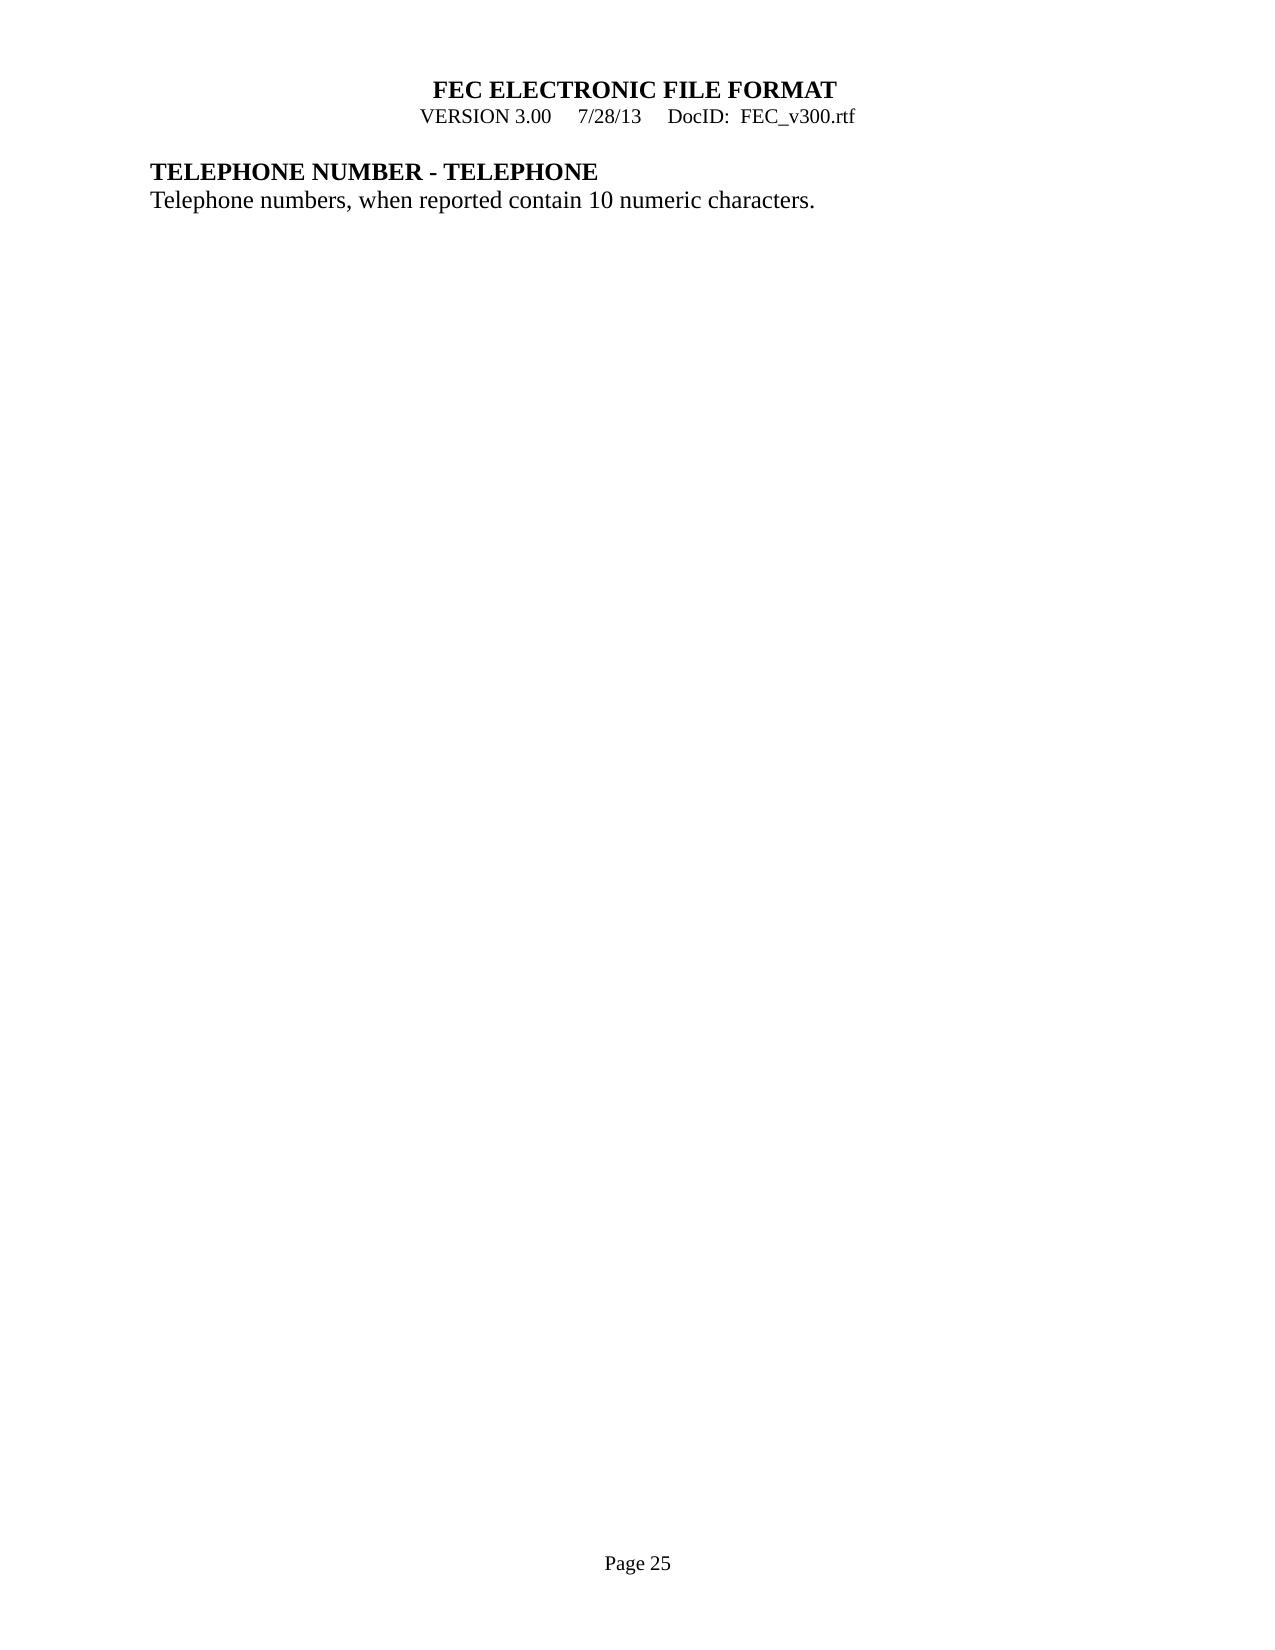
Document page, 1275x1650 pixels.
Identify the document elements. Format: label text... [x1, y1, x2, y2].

text TELEPHONE NUMBER - TELEPHONE [150, 157, 1125, 185]
text Telephone numbers, when reported contain 10 numeric characters. [150, 185, 1125, 214]
